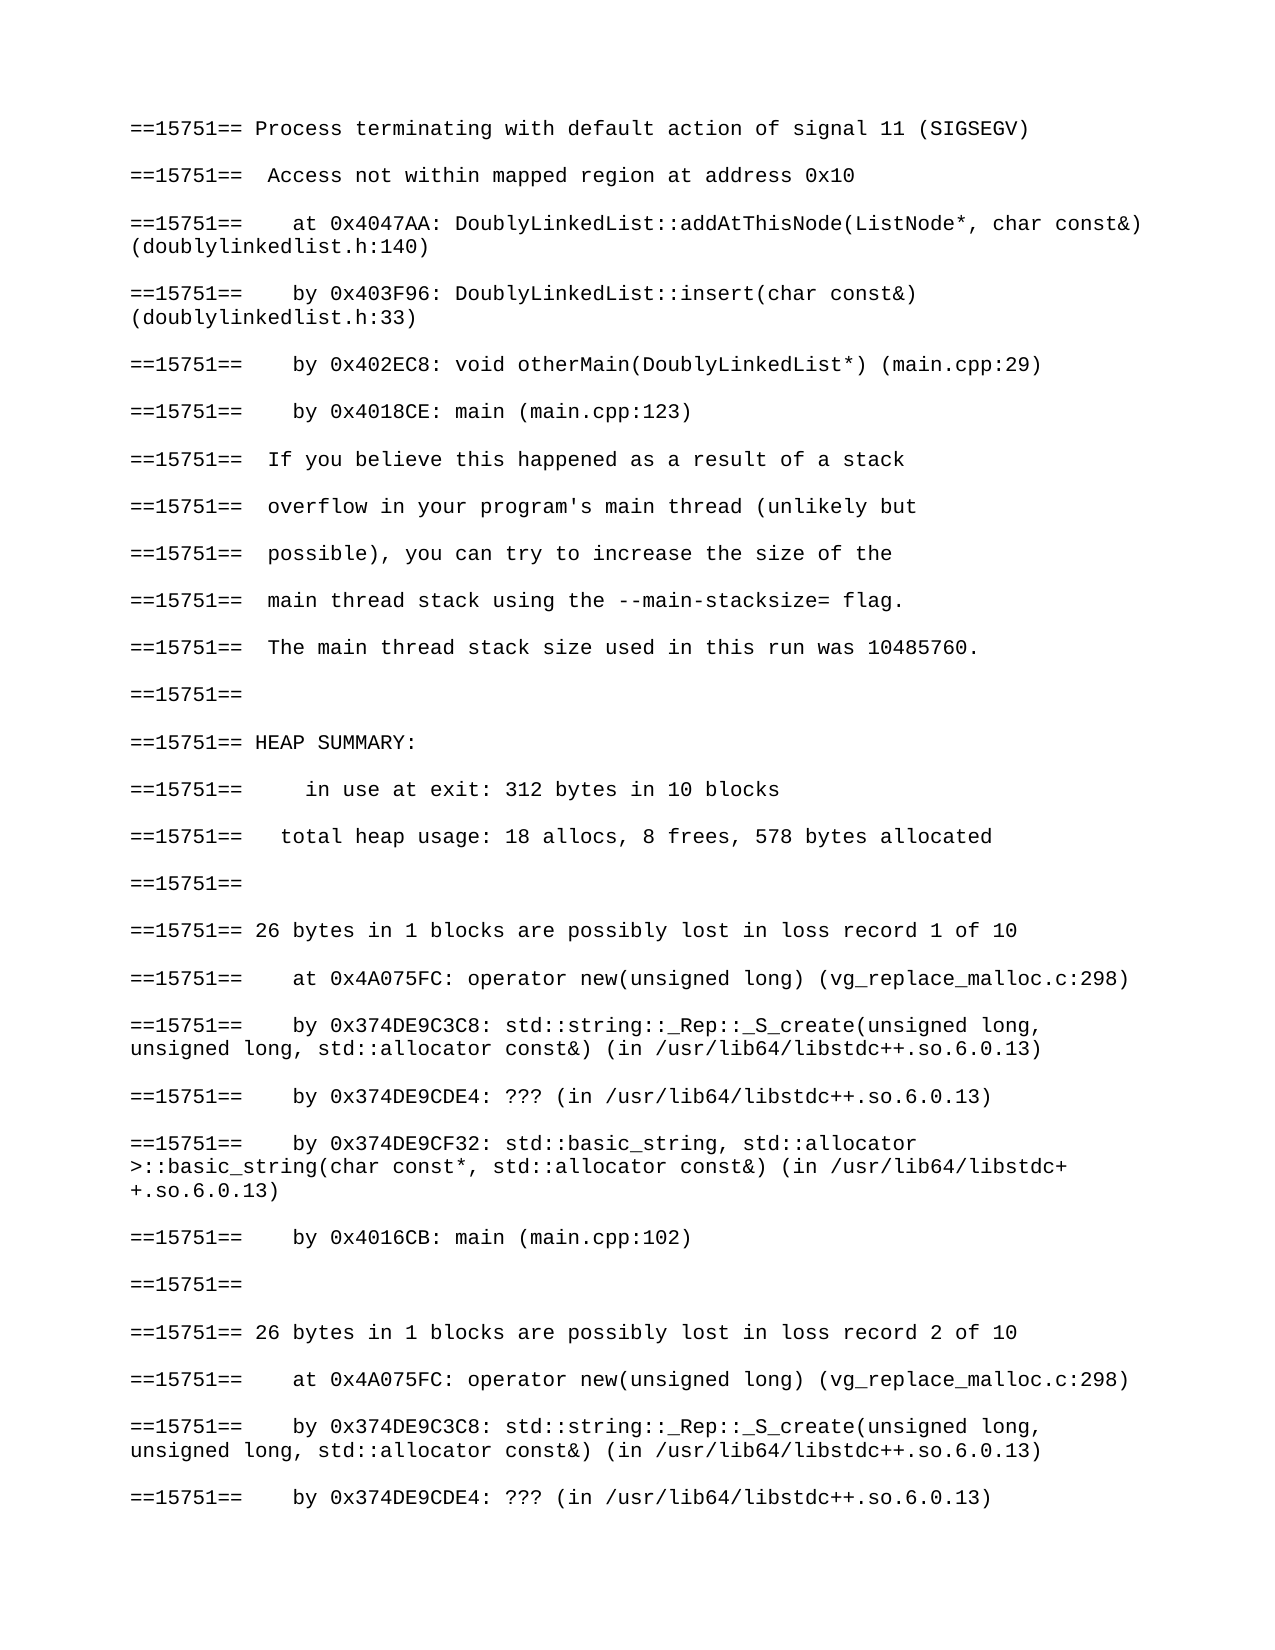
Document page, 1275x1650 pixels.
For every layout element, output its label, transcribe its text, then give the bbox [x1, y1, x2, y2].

text ==15751== at 0x4A075FC: operator new(unsigned long) (vg_replace_malloc.c:298) [130, 968, 1145, 991]
text ==15751== possible), you can try to increase the size of the [130, 543, 1145, 567]
text ==15751== by 0x4016CB: main (main.cpp:102) [130, 1227, 1145, 1251]
text ==15751== overflow in your program's main thread (unlikely but [130, 496, 1145, 519]
text ==15751== main thread stack using the --main-stacksize= flag. [130, 590, 1145, 614]
text ==15751== [130, 1274, 1145, 1298]
text ==15751== 26 bytes in 1 blocks are possibly lost in loss record 2 of 10 [130, 1322, 1145, 1345]
text ==15751== by 0x374DE9C3C8: std::string::_Rep::_S_create(unsigned long, unsigned long, std::allocator const&) (in /usr/lib64/libstdc++.so.6.0.13) [130, 1015, 1145, 1062]
text ==15751== by 0x374DE9CDE4: ??? (in /usr/lib64/libstdc++.so.6.0.13) [130, 1086, 1145, 1109]
text ==15751== If you believe this happened as a result of a stack [130, 448, 1145, 472]
text ==15751== HEAP SUMMARY: [130, 732, 1145, 755]
text ==15751== Process terminating with default action of signal 11 (SIGSEGV) [130, 118, 1145, 142]
text ==15751== by 0x374DE9CDE4: ??? (in /usr/lib64/libstdc++.so.6.0.13) [130, 1487, 1145, 1511]
text ==15751== by 0x374DE9CF32: std::basic_string, std::allocator >::basic_string(char const*, std::allocator const&) (in /usr/lib64/libstdc++.so.6.0.13) [130, 1133, 1145, 1204]
text ==15751== 26 bytes in 1 blocks are possibly lost in loss record 1 of 10 [130, 920, 1145, 944]
text ==15751== at 0x4047AA: DoublyLinkedList::addAtThisNode(ListNode*, char const&) (doublylinkedlist.h:140) [130, 212, 1145, 260]
text ==15751== Access not within mapped region at address 0x10 [130, 165, 1145, 189]
text ==15751== in use at exit: 312 bytes in 10 blocks [130, 779, 1145, 802]
text ==15751== total heap usage: 18 allocs, 8 frees, 578 bytes allocated [130, 826, 1145, 850]
text ==15751== The main thread stack size used in this run was 10485760. [130, 637, 1145, 661]
text ==15751== by 0x402EC8: void otherMain(DoublyLinkedList*) (main.cpp:29) [130, 354, 1145, 378]
text ==15751== by 0x403F96: DoublyLinkedList::insert(char const&) (doublylinkedlist.h:33) [130, 283, 1145, 331]
text ==15751== [130, 684, 1145, 708]
text ==15751== by 0x4018CE: main (main.cpp:123) [130, 401, 1145, 425]
text ==15751== [130, 873, 1145, 897]
text ==15751== by 0x374DE9C3C8: std::string::_Rep::_S_create(unsigned long, unsigned long, std::allocator const&) (in /usr/lib64/libstdc++.so.6.0.13) [130, 1416, 1145, 1463]
text ==15751== at 0x4A075FC: operator new(unsigned long) (vg_replace_malloc.c:298) [130, 1369, 1145, 1392]
